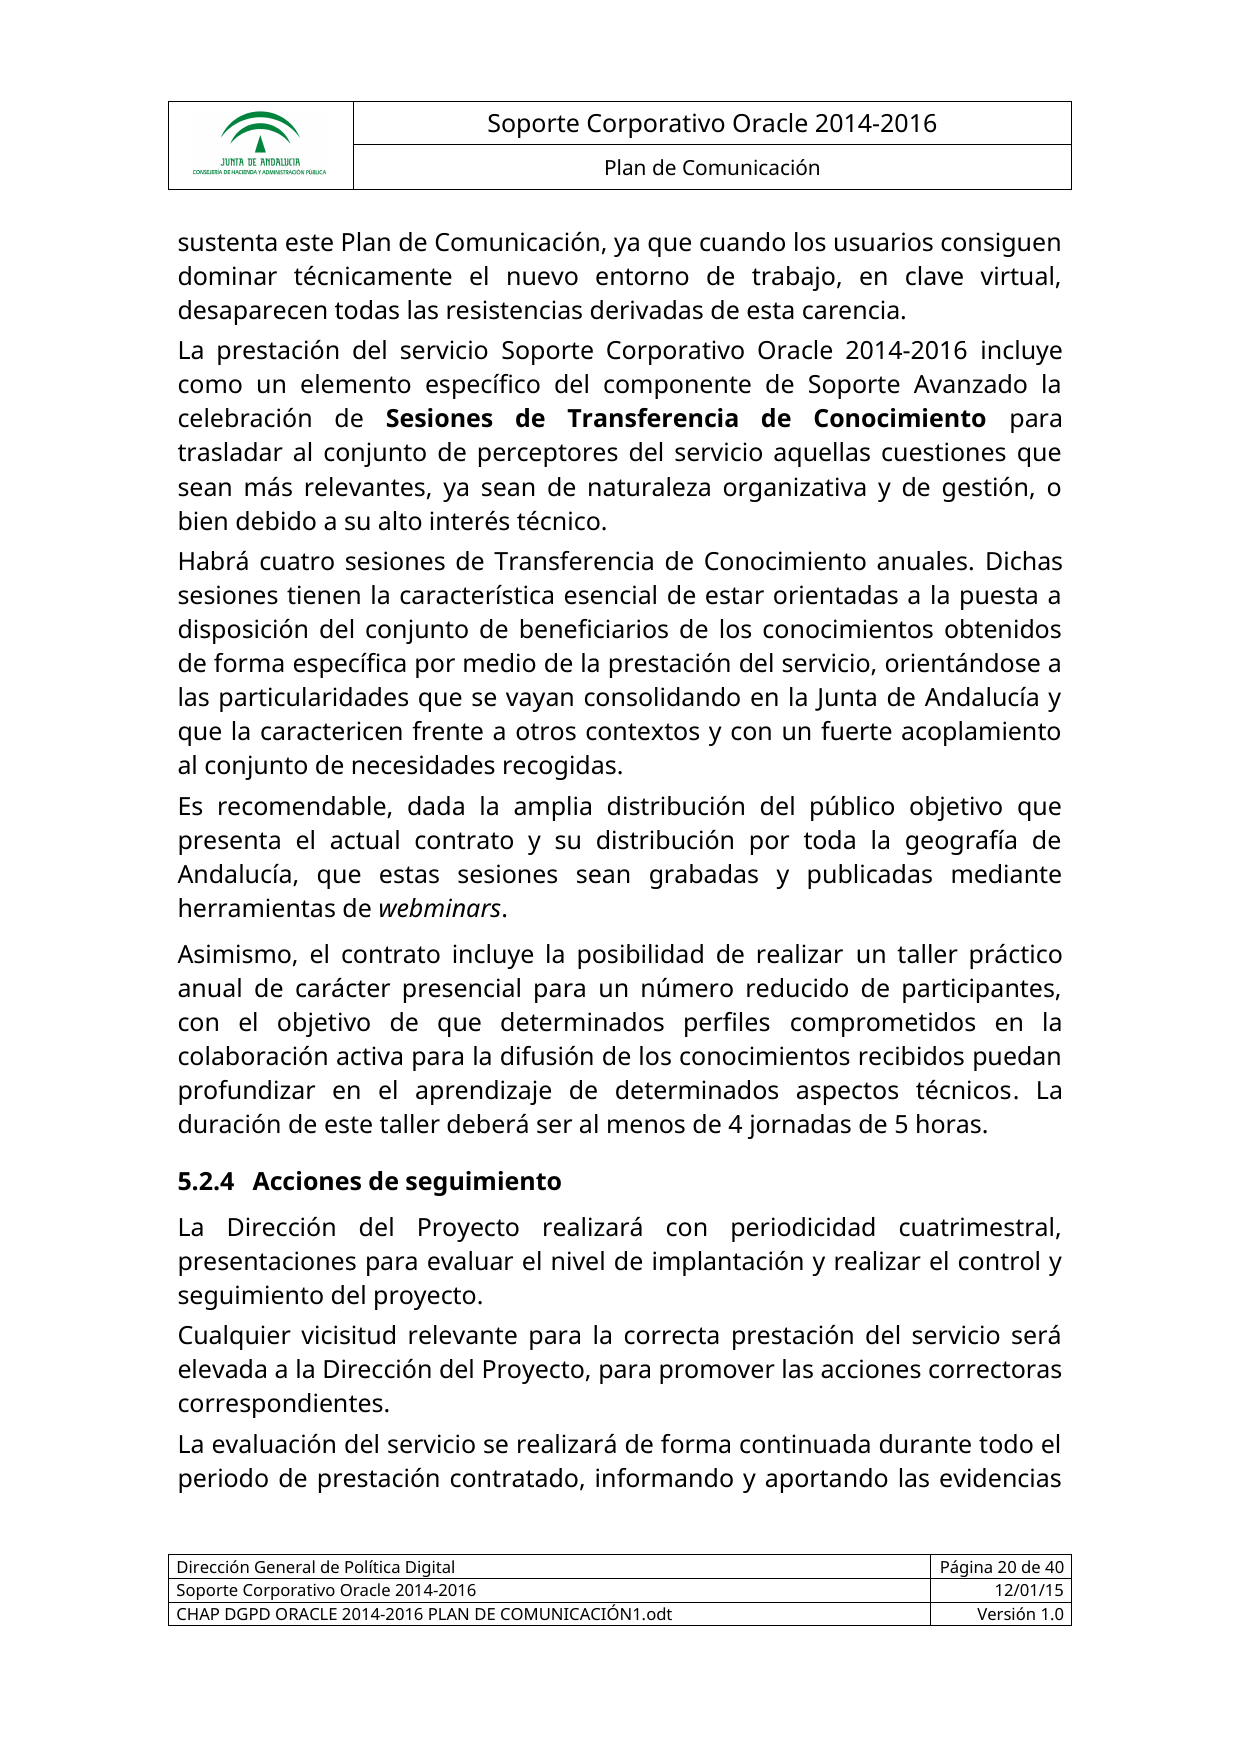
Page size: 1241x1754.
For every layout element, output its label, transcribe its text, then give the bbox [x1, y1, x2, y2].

text Cualquier vicisitud relevante para la correcta prestación del servicio será elevada a la Dirección del Proyecto, para promover las acciones correctoras correspondientes. [177, 1318, 1063, 1420]
text La evaluación del servicio se realizará de forma continuada durante todo el periodo de prestación contratado, informando y aportando las evidencias [177, 1426, 1063, 1494]
picture [192, 110, 327, 175]
subtitle Acciones de seguimiento [177, 1166, 1063, 1197]
text La Dirección del Proyecto realizará con periodicidad cuatrimestral, presentaciones para evaluar el nivel de implantación y realizar el control y seguimiento del proyecto. [177, 1209, 1063, 1312]
text sustenta este Plan de Comunicación, ya que cuando los usuarios consiguen dominar técnicamente el nuevo entorno de trabajo, en clave virtual, desaparecen todas las resistencias derivadas de esta carencia. [177, 224, 1063, 327]
text La prestación del servicio Soporte Corporativo Oracle 2014-2016 incluye como un elemento específico del componente de Soporte Avanzado la celebración de Sesiones de Transferencia de Conocimiento para trasladar al conjunto de perceptores del servicio aquellas cuestiones que sean más relevantes, ya sean de naturaleza organizativa y de gestión, o bien debido a su alto interés técnico. [177, 333, 1063, 537]
text Es recomendable, dada la amplia distribución del público objetivo que presenta el actual contrato y su distribución por toda la geografía de Andalucía, que estas sesiones sean grabadas y publicadas mediante herramientas de webminars. [177, 788, 1063, 924]
text Asimismo, el contrato incluye la posibilidad de realizar un taller práctico anual de carácter presencial para un número reducido de participantes, con el objetivo de que determinados perfiles comprometidos en la colaboración activa para la difusión de los conocimientos recibidos puedan profundizar en el aprendizaje de determinados aspectos técnicos. La duración de este taller deberá ser al menos de 4 jornadas de 5 horas. [177, 936, 1063, 1141]
text Habrá cuatro sesiones de Transferencia de Conocimiento anuales. Dichas sesiones tienen la característica esencial de estar orientadas a la puesta a disposición del conjunto de beneficiarios de los conocimientos obtenidos de forma específica por medio de la prestación del servicio, orientándose a las particularidades que se vayan consolidando en la Junta de Andalucía y que la caractericen frente a otros contextos y con un fuerte acoplamiento al conjunto de necesidades recogidas. [177, 543, 1063, 782]
